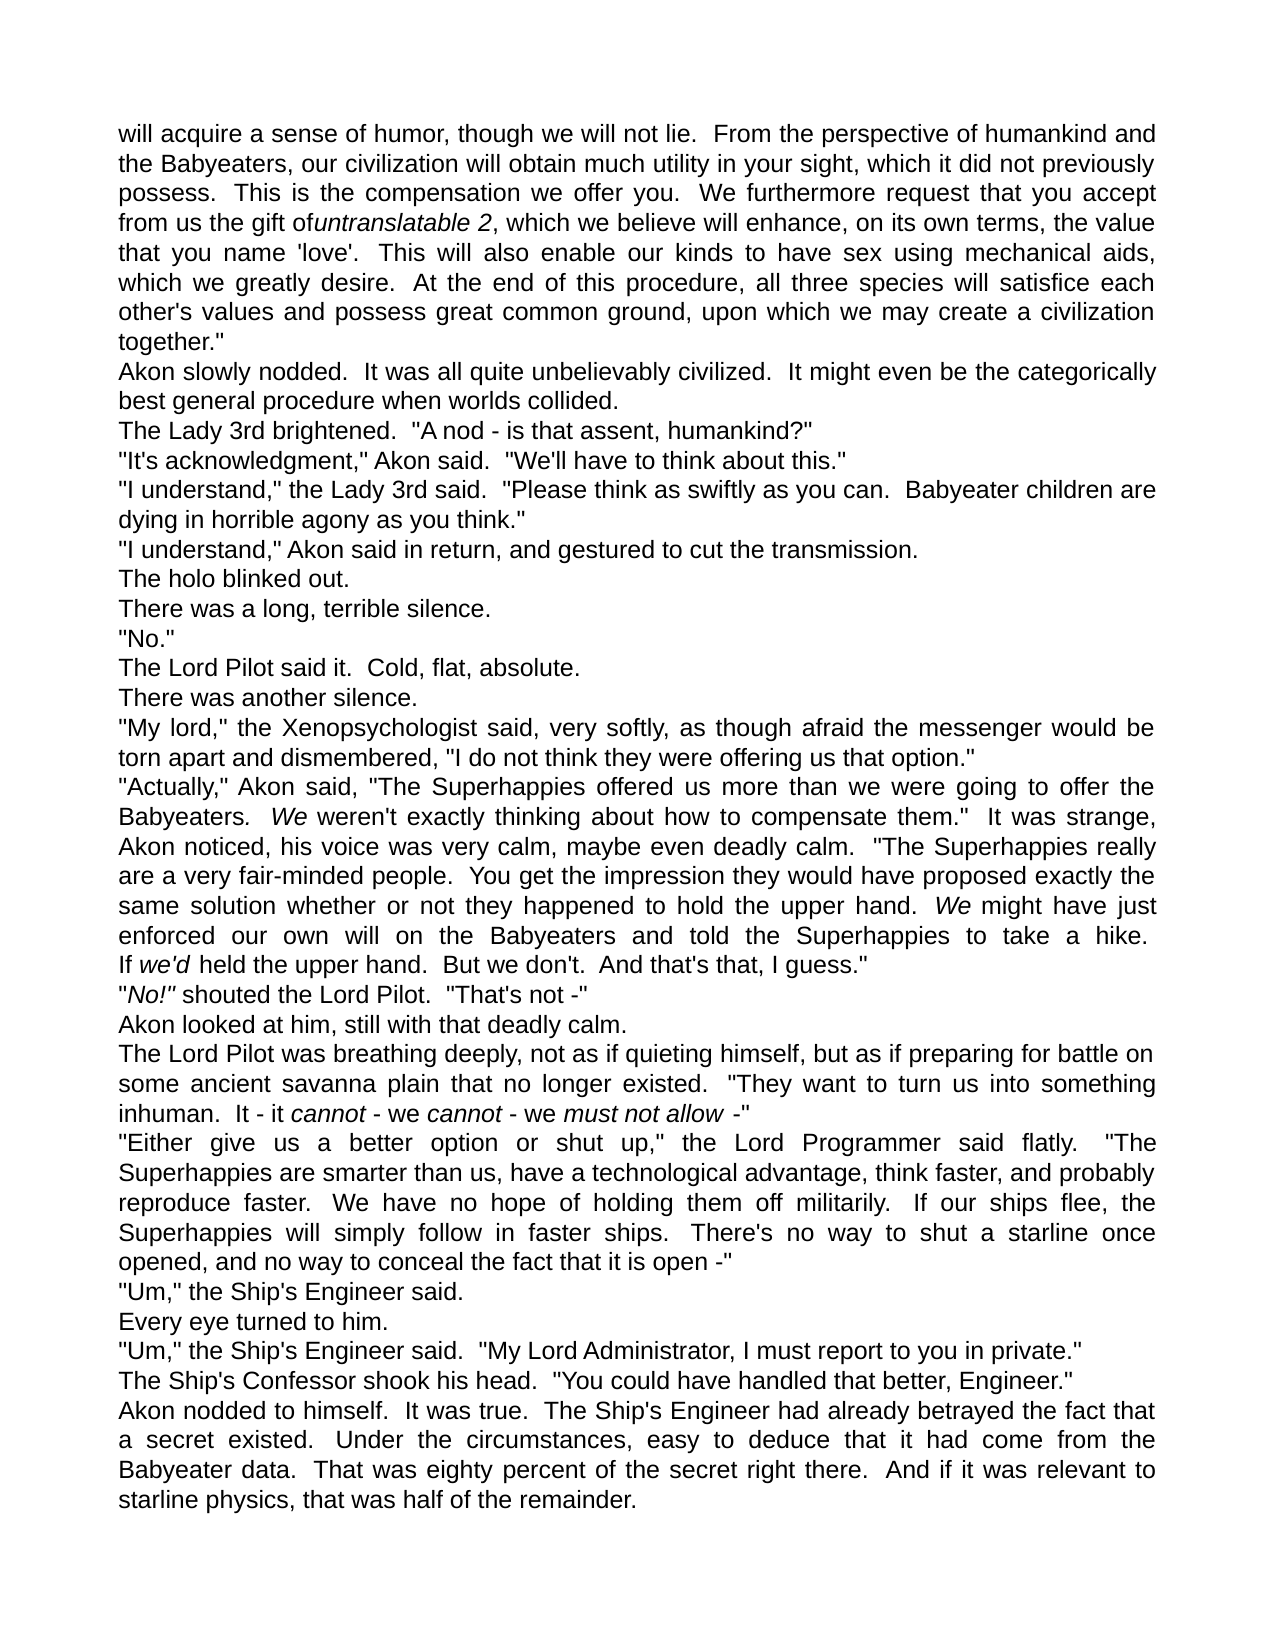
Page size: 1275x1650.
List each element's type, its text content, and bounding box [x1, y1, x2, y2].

text will acquire a sense of humor, though we will not lie. From the perspective of humankind and the Babyeaters, our civilization will obtain much utility in your sight, which it did not previously possess. This is the compensation we offer you. We furthermore request that you accept from us the gift ofuntranslatable 2, which we believe will enhance, on its own terms, the value that you name 'love'. This will also enable our kinds to have sex using mechanical aids, which we greatly desire. At the end of this procedure, all three species will satisfice each other's values and possess great common ground, upon which we may create a civilization together." [118, 118, 1157, 356]
text "My lord," the Xenopsychologist said, very softly, as though afraid the messenger would be torn apart and dismembered, "I do not think they were offering us that option." [118, 712, 1157, 771]
text The Lord Pilot was breathing deeply, not as if quieting himself, but as if preparing for battle on some ancient savanna plain that no longer existed. "They want to turn us into something inhuman. It - it cannot - we cannot - we must not allow -" [118, 1038, 1157, 1127]
text "No." [118, 623, 1157, 652]
text "I understand," Akon said in return, and gestured to cut the transmission. [118, 534, 1157, 563]
text "I understand," the Lady 3rd said. "Please think as swiftly as you can. Babyeater children are dying in horrible agony as you think." [118, 474, 1157, 534]
text "Um," the Ship's Engineer said. "My Lord Administrator, I must report to you in private." [118, 1335, 1157, 1365]
text The holo blinked out. [118, 563, 1157, 593]
text The Lord Pilot said it. Cold, flat, absolute. [118, 652, 1157, 682]
text Akon looked at him, still with that deadly calm. [118, 1009, 1157, 1038]
text "Actually," Akon said, "The Superhappies offered us more than we were going to offer the Babyeaters. We weren't exactly thinking about how to compensate them." It was strange, Akon noticed, his voice was very calm, maybe even deadly calm. "The Superhappies really are a very fair-minded people. You get the impression they would have proposed exactly the same solution whether or not they happened to hold the upper hand. We might have just enforced our own will on the Babyeaters and told the Superhappies to take a hike. If we'd held the upper hand. But we don't. And that's that, I guess." [118, 771, 1157, 979]
text There was a long, terrible silence. [118, 593, 1157, 623]
text The Ship's Confessor shook his head. "You could have handled that better, Engineer." [118, 1365, 1157, 1395]
text "It's acknowledgment," Akon said. "We'll have to think about this." [118, 445, 1157, 474]
text The Lady 3rd brightened. "A nod - is that assent, humankind?" [118, 415, 1157, 445]
text "Um," the Ship's Engineer said. [118, 1276, 1157, 1306]
text "Either give us a better option or shut up," the Lord Programmer said flatly. "The Superhappies are smarter than us, have a technological advantage, think faster, and probably reproduce faster. We have no hope of holding them off militarily. If our ships flee, the Superhappies will simply follow in faster ships. There's no way to shut a starline once opened, and no way to conceal the fact that it is open -" [118, 1127, 1157, 1276]
text Every eye turned to him. [118, 1306, 1157, 1335]
text "No!" shouted the Lord Pilot. "That's not -" [118, 979, 1157, 1009]
text There was another silence. [118, 682, 1157, 712]
text Akon nodded to himself. It was true. The Ship's Engineer had already betrayed the fact that a secret existed. Under the circumstances, easy to deduce that it had come from the Babyeater data. That was eighty percent of the secret right there. And if it was relevant to starline physics, that was half of the remainder. [118, 1395, 1157, 1513]
text Akon slowly nodded. It was all quite unbelievably civilized. It might even be the categorically best general procedure when worlds collided. [118, 356, 1157, 415]
